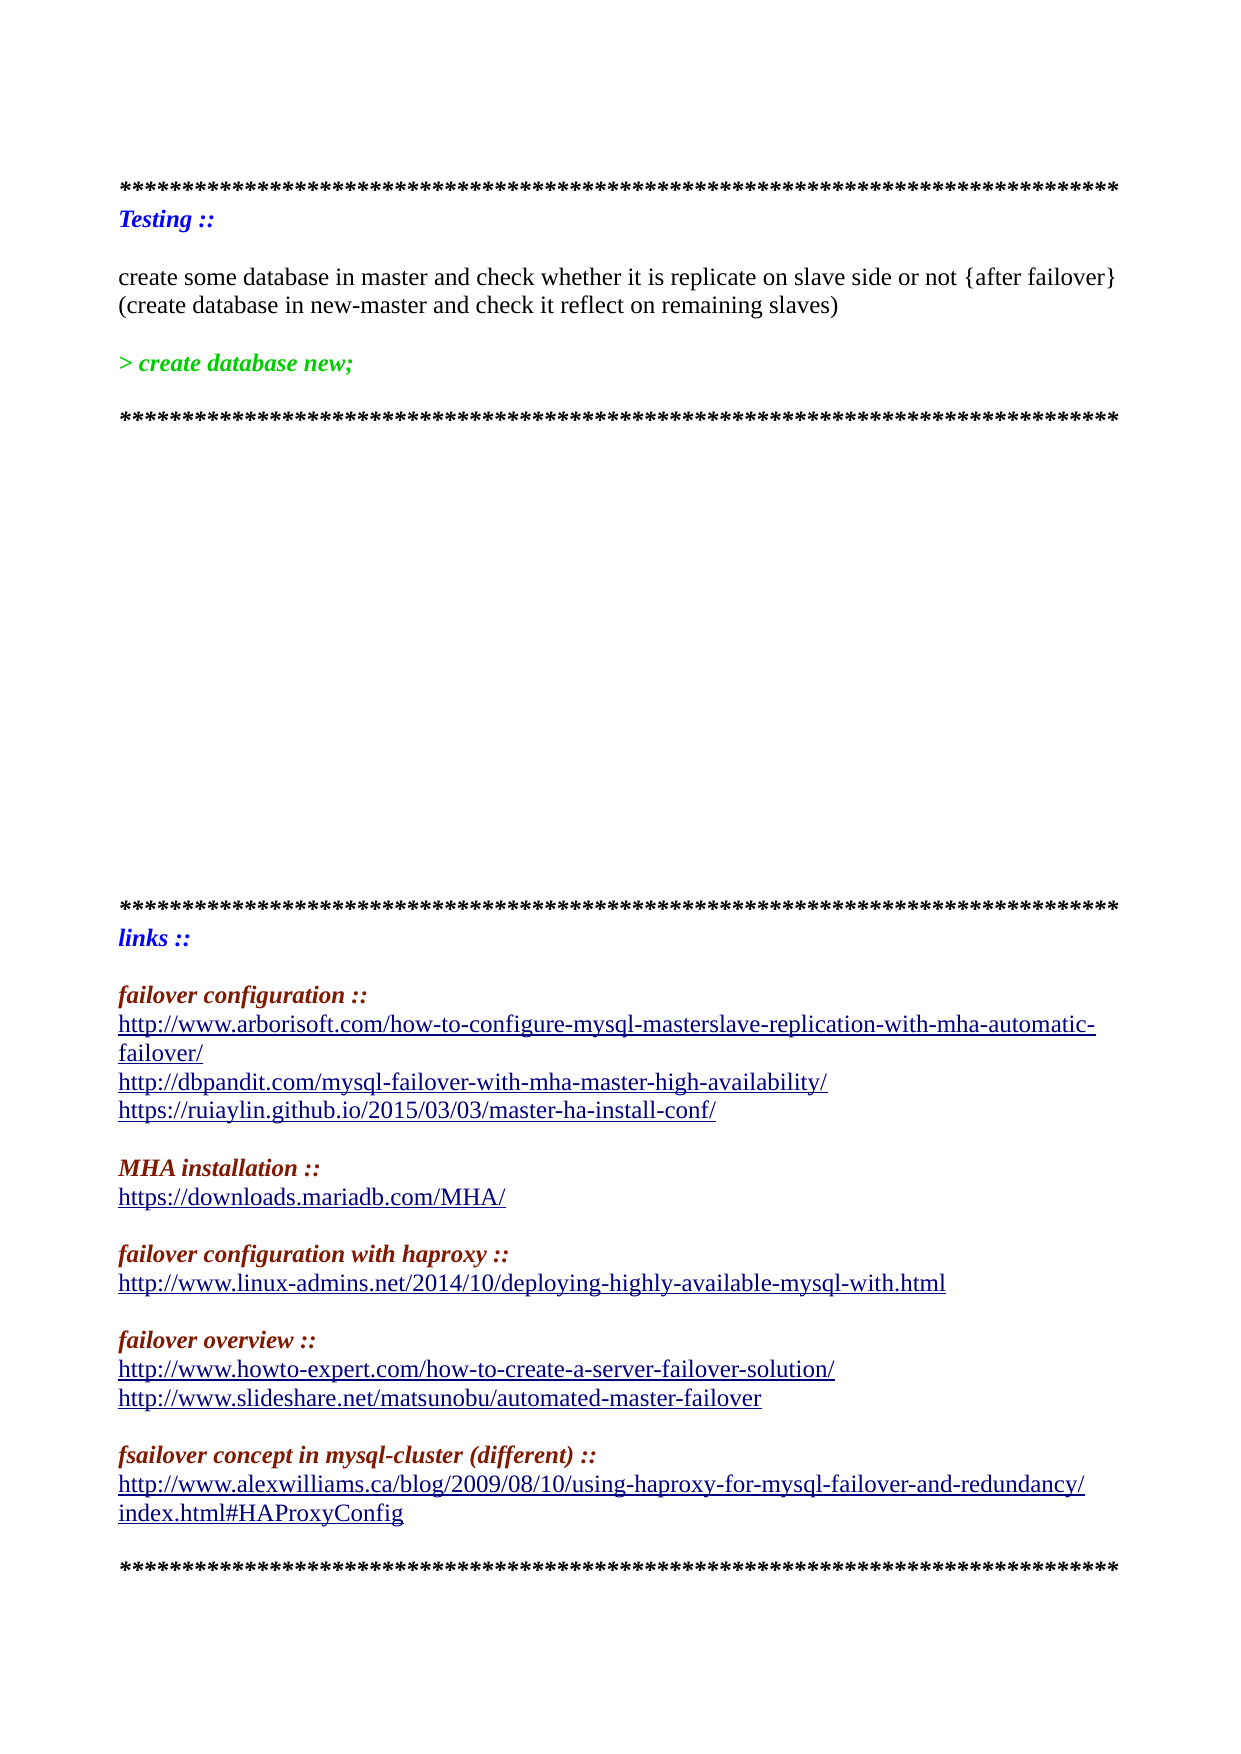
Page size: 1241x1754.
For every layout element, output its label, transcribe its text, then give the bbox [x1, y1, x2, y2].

text MHA installation :: [118, 1153, 1122, 1182]
text failover overview :: [118, 1326, 1122, 1354]
text failover configuration :: [118, 981, 1122, 1009]
text http://www.arborisoft.com/how-to-configure-mysql-masterslave-replication-with-mha-automatic-failover/ [118, 1009, 1122, 1067]
text (create database in new-master and check it reflect on remaining slaves) [118, 291, 1122, 319]
text http://www.slideshare.net/matsunobu/automated-master-failover [118, 1383, 1122, 1412]
text ******************************************************************************** [118, 176, 1122, 204]
text > create database new; [118, 348, 1122, 377]
text https://ruiaylin.github.io/2015/03/03/master-ha-install-conf/ [118, 1096, 1122, 1124]
text create some database in master and check whether it is replicate on slave side or not {after failover} [118, 262, 1122, 291]
text Testing :: [118, 204, 1122, 233]
text http://www.alexwilliams.ca/blog/2009/08/10/using-haproxy-for-mysql-failover-and-redundancy/index.html#HAProxyConfig [118, 1469, 1122, 1527]
text http://www.howto-expert.com/how-to-create-a-server-failover-solution/ [118, 1354, 1122, 1383]
text https://downloads.mariadb.com/MHA/ [118, 1182, 1122, 1211]
text http://dbpandit.com/mysql-failover-with-mha-master-high-availability/ [118, 1067, 1122, 1096]
text ******************************************************************************** [118, 894, 1122, 923]
text failover configuration with haproxy :: [118, 1239, 1122, 1268]
text http://www.linux-admins.net/2014/10/deploying-highly-available-mysql-with.html [118, 1268, 1122, 1297]
text ******************************************************************************** [118, 1556, 1122, 1584]
text links :: [118, 923, 1122, 952]
text ******************************************************************************** [118, 406, 1122, 434]
text fsailover concept in mysql-cluster (different) :: [118, 1441, 1122, 1469]
